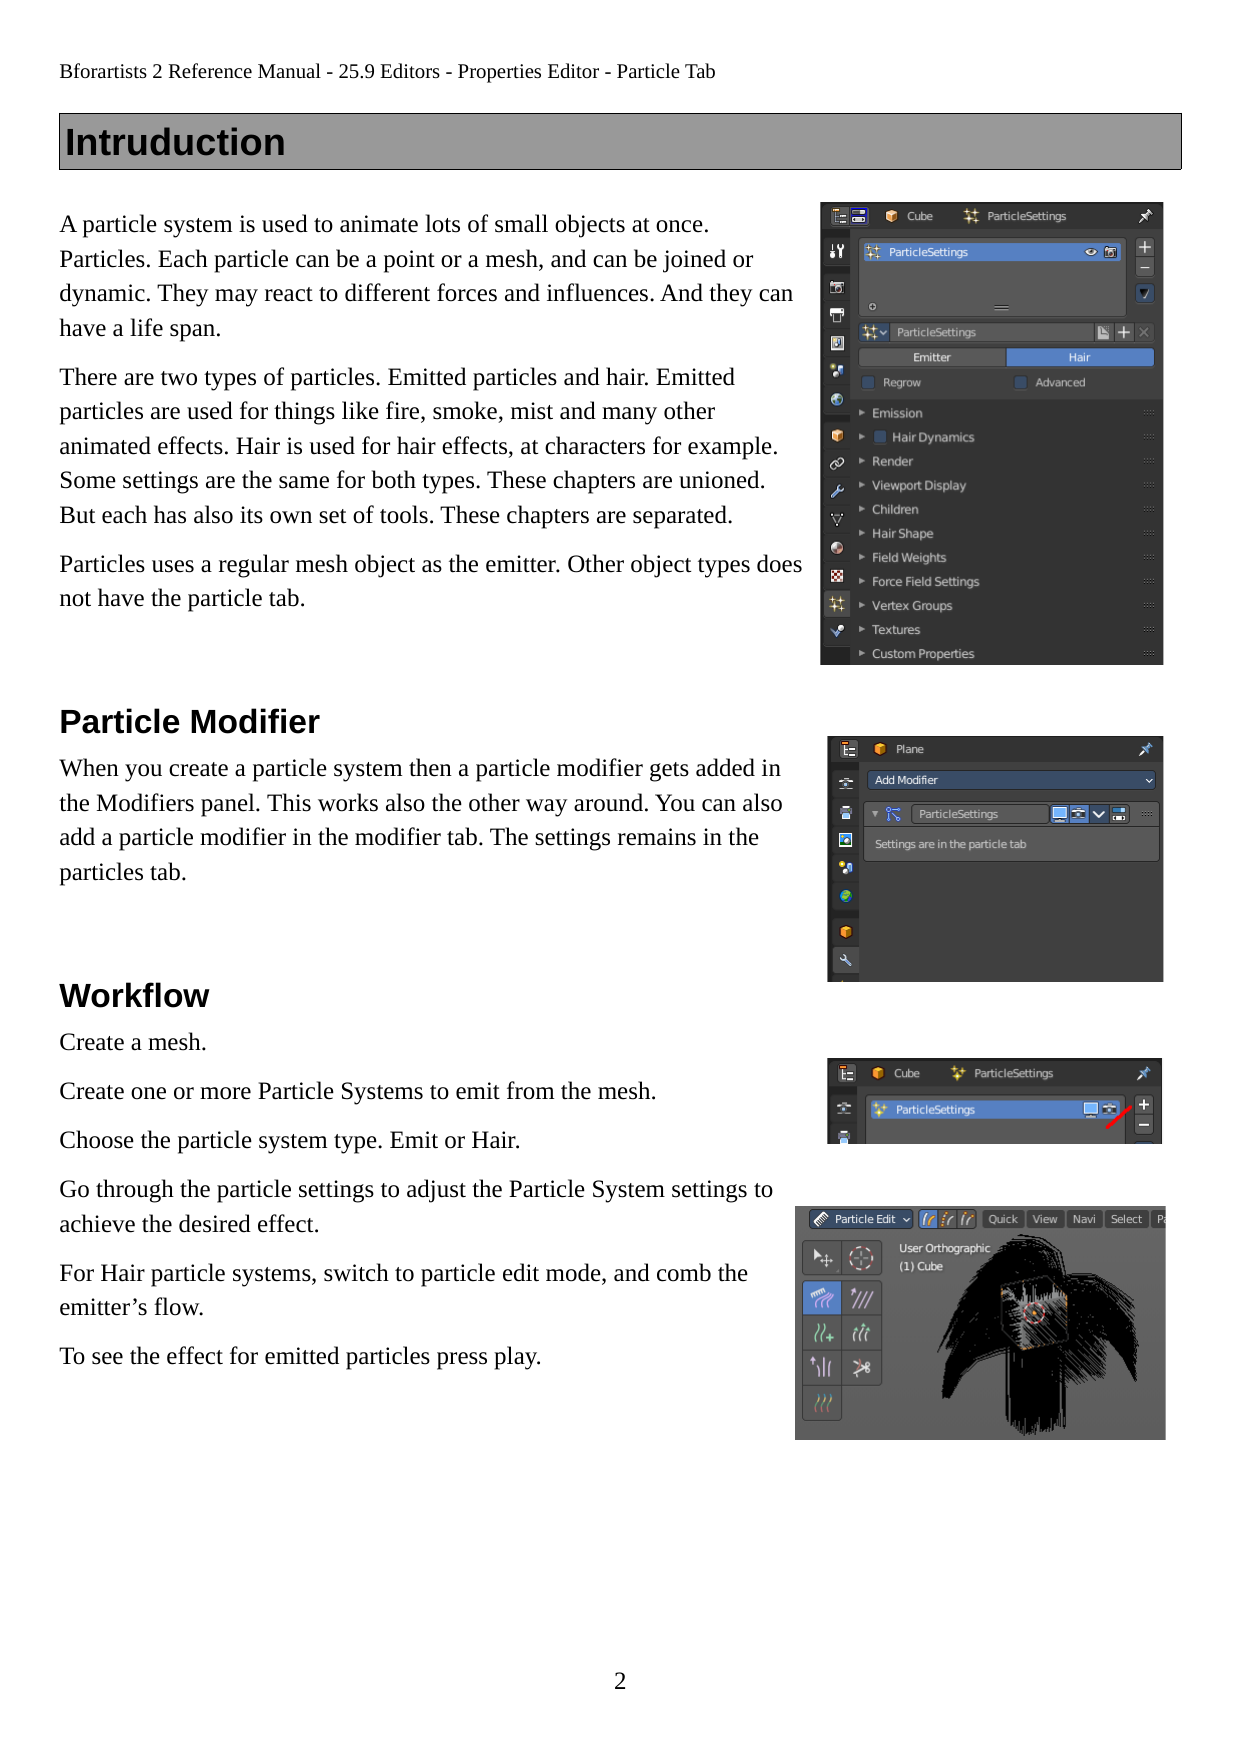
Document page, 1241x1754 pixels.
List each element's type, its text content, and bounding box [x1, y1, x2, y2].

text There are two types of particles. Emitted particles and hair. Emitted particles are used for things like fire, smoke, mist and many other animated effects. Hair is used for hair effects, at characters for example. Some settings are the same for both types. These chapters are unioned. But each has also its own set of tools. These chapters are separated. [59, 362, 820, 528]
table_header Intruduction [60, 114, 1181, 169]
picture [820, 202, 1164, 665]
text To see the effect for emitted particles press play. [59, 1341, 795, 1370]
subtitle Workflow [59, 976, 1181, 1014]
text Particles uses a regular mesh object as the emitter. Other object types does not have the particle tab. [59, 549, 820, 612]
subtitle Particle Modifier [59, 702, 1181, 741]
text Choose the particle system type. Emit or Hair. [59, 1125, 1181, 1154]
text For Hair particle systems, switch to particle edit mode, and comb the emitter’s flow. [59, 1258, 795, 1321]
picture [827, 1058, 1164, 1144]
text A particle system is used to animate lots of small objects at once. Particles. Each particle can be a point or a mesh, and can be joined or dynamic. They may react to different forces and influences. And they can have a life span. [59, 209, 820, 342]
picture [827, 736, 1164, 982]
text Go through the particle settings to adjust the Particle System settings to achieve the desired effect. [59, 1174, 1181, 1237]
picture [795, 1206, 1166, 1440]
text Create a mesh. [59, 1027, 1181, 1056]
text Create one or more Particle Systems to emit from the mesh. [59, 1076, 827, 1105]
text When you create a particle system then a particle modifier gets added in the Modifiers panel. This works also the other way around. You can also add a particle modifier in the modifier tab. The settings remains in the particles tab. [59, 753, 827, 886]
